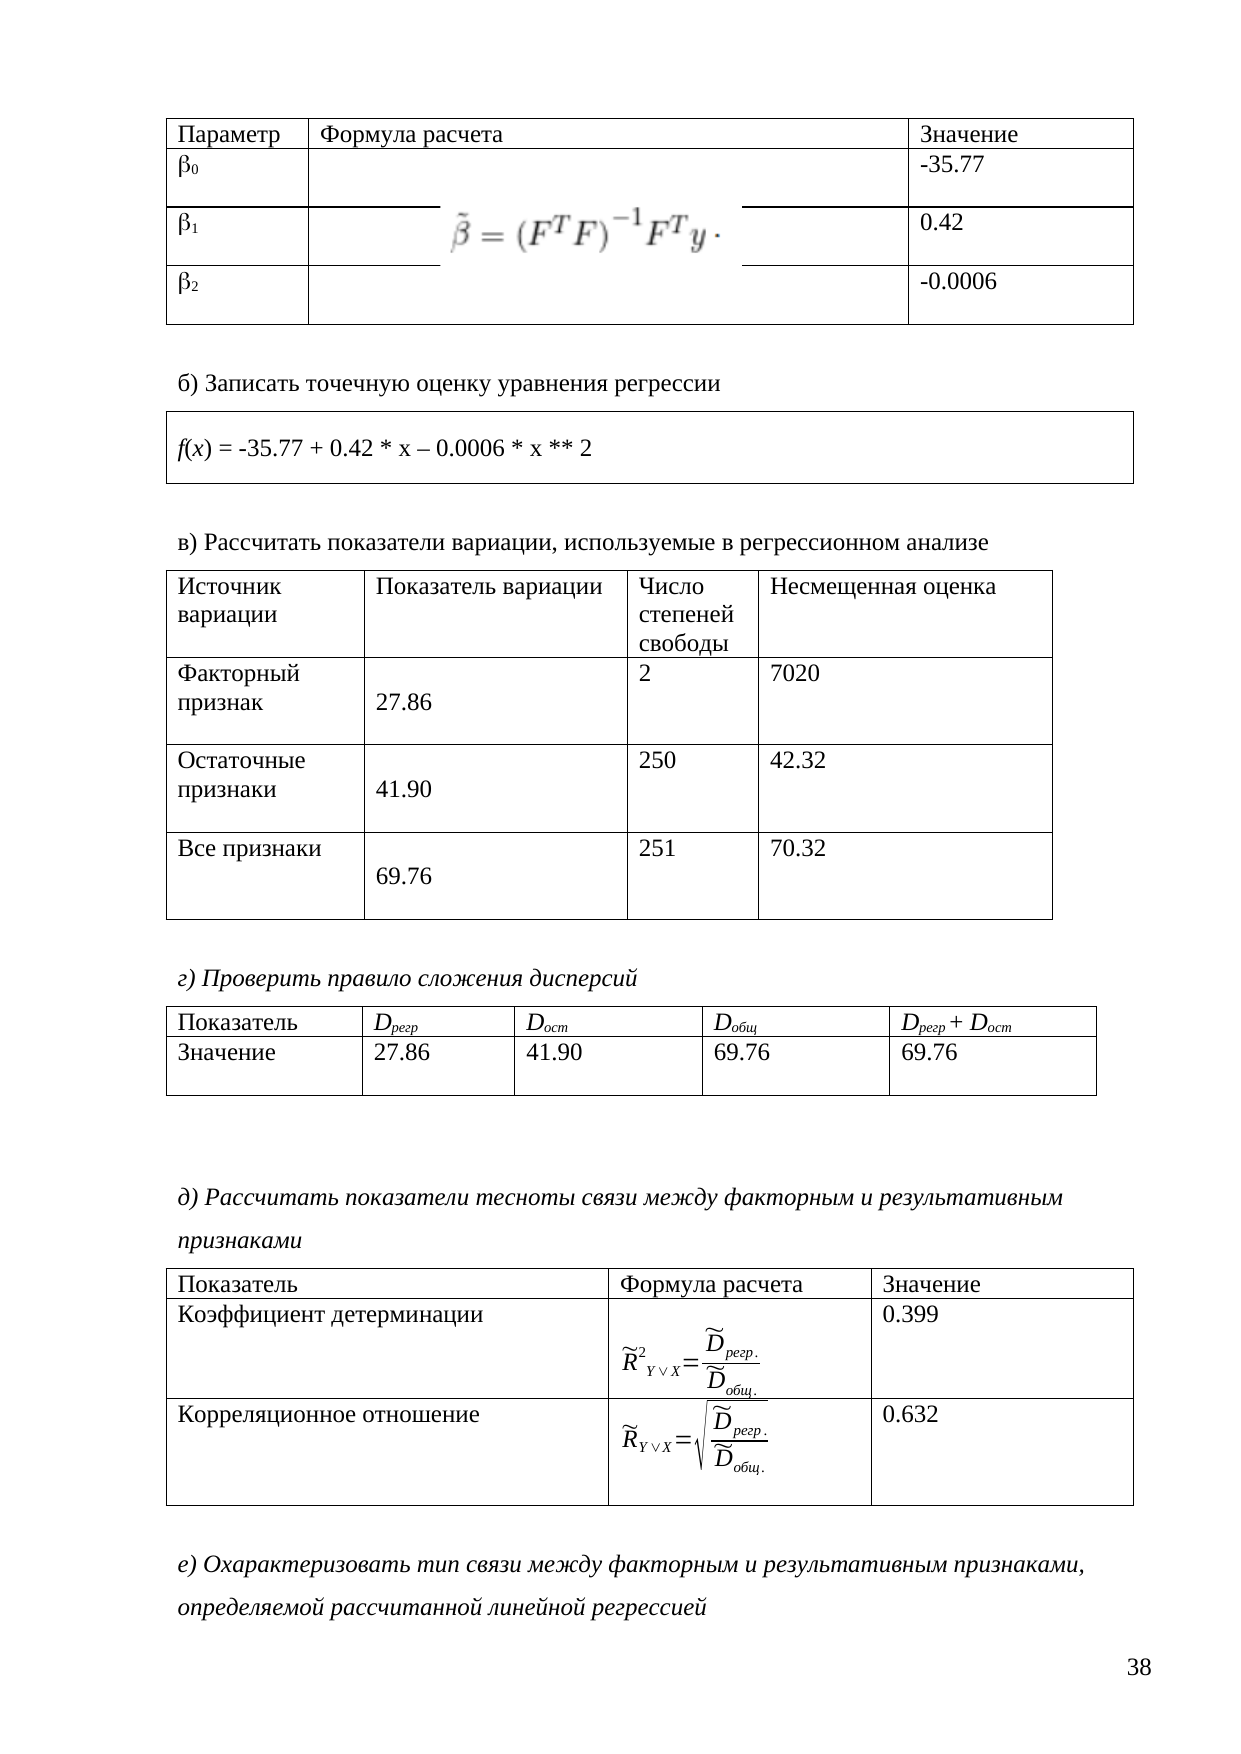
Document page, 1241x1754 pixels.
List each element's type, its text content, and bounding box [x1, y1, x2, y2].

table_header Dрегр + Dост [890, 1007, 1096, 1036]
table_header Значение [872, 1269, 1133, 1298]
table_cell [309, 149, 908, 206]
table_cell 7020 [759, 658, 1052, 744]
table_cell 2 [628, 658, 758, 744]
table_header Dобщ [703, 1007, 889, 1036]
table_cell 0.42 [909, 208, 1133, 265]
table_cell 41.90 [365, 745, 627, 832]
text б) Записать точечную оценку уравнения регрессии [177, 368, 1152, 396]
table_header Источник вариации [167, 571, 364, 657]
table_header Dрегр [363, 1007, 514, 1036]
table_header Формула расчета [309, 119, 908, 148]
table_cell Все признаки [167, 833, 364, 919]
table_header Показатель [167, 1269, 608, 1298]
table_cell 0.399 [872, 1299, 1133, 1398]
table_cell [609, 1299, 871, 1398]
text г) Проверить правило сложения дисперсий [177, 963, 1152, 992]
table_cell 69.76 [365, 833, 627, 919]
table_header Несмещенная оценка [759, 571, 1052, 657]
table_cell Значение [167, 1037, 362, 1094]
table_cell 69.76 [890, 1037, 1096, 1094]
table_cell -0.0006 [909, 266, 1133, 323]
table_header Число степеней свободы [628, 571, 758, 657]
table_cell Факторный признак [167, 658, 364, 744]
table_cell Коэффициент детерминации [167, 1299, 608, 1398]
table_cell 0 [167, 149, 308, 206]
table_cell 0.632 [872, 1399, 1133, 1504]
text е) Охарактеризовать тип связи между факторным и результативным признаками, определяемой рассчитанной линейной регрессией [177, 1549, 1152, 1621]
table_cell 2 [167, 266, 308, 323]
table_cell 27.86 [363, 1037, 514, 1094]
table_header Значение [909, 119, 1133, 148]
table_header Показатель вариации [365, 571, 627, 657]
table_cell 69.76 [703, 1037, 889, 1094]
table_cell -35.77 [909, 149, 1133, 206]
table_cell Остаточные признаки [167, 745, 364, 832]
table_header Формула расчета [609, 1269, 871, 1298]
table_cell [609, 1399, 871, 1504]
table_cell [309, 208, 440, 265]
text д) Рассчитать показатели тесноты связи между факторным и результативным признаками [177, 1182, 1152, 1254]
table_cell 42.32 [759, 745, 1052, 832]
table_cell 251 [628, 833, 758, 919]
table_cell 1 [167, 208, 308, 265]
text в) Рассчитать показатели вариации, используемые в регрессионном анализе [177, 527, 1152, 555]
picture [440, 184, 742, 275]
table_header Параметр [167, 119, 308, 148]
table_header Показатель [167, 1007, 362, 1036]
table_cell 27.86 [365, 658, 627, 744]
table_cell 250 [628, 745, 758, 832]
table_header f(x) = -35.77 + 0.42 * x – 0.0006 * x ** 2 [167, 412, 1133, 482]
table_cell 70.32 [759, 833, 1052, 919]
table_cell Корреляционное отношение [167, 1399, 608, 1504]
table_cell [742, 208, 908, 265]
table_cell [309, 266, 908, 323]
table_cell 41.90 [515, 1037, 702, 1094]
table_header Dост [515, 1007, 702, 1036]
